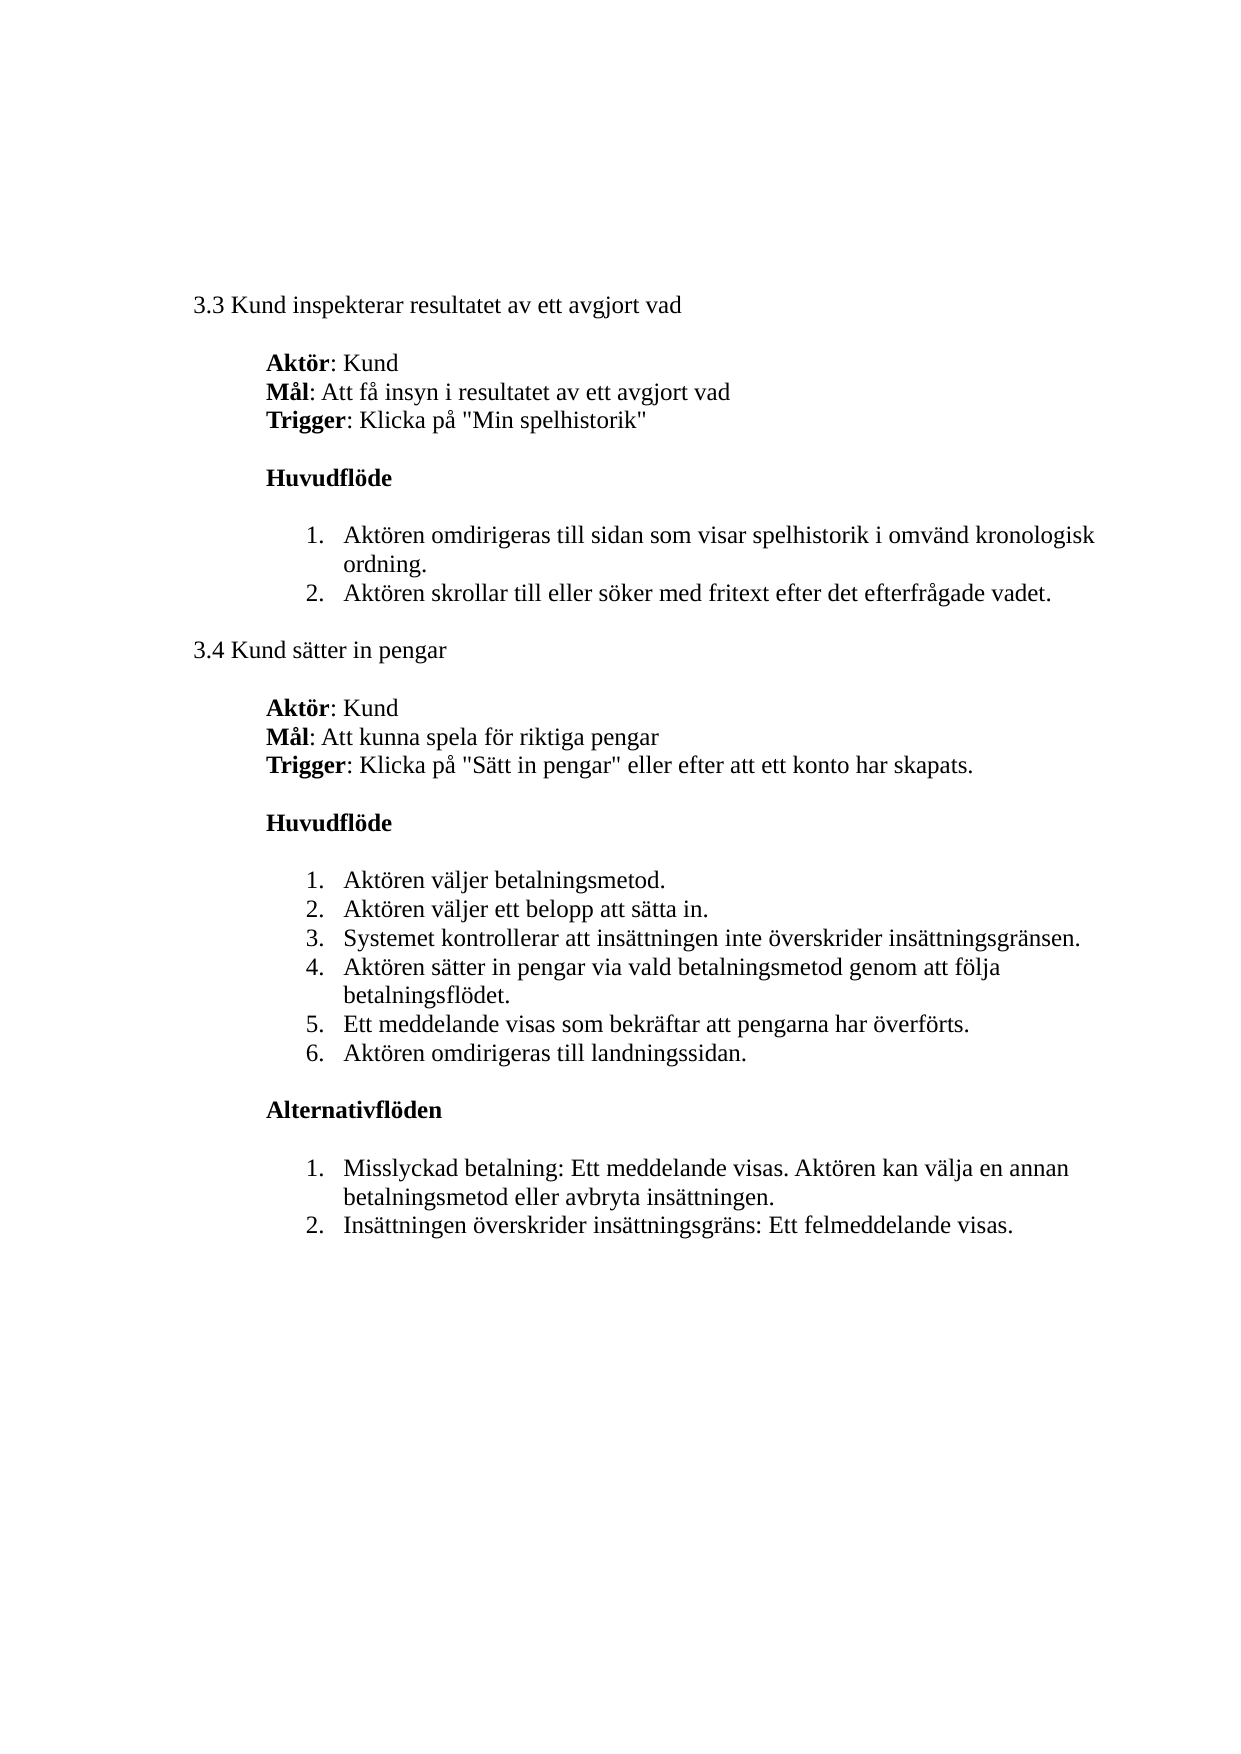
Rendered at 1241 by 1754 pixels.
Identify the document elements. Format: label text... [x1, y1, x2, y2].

text Huvudflöde [118, 463, 1122, 492]
text Mål: Att få insyn i resultatet av ett avgjort vad [118, 377, 1122, 406]
list Aktören omdirigeras till landningssidan. [306, 1038, 1122, 1067]
list Systemet kontrollerar att insättningen inte överskrider insättningsgränsen. [306, 923, 1122, 952]
text Mål: Att kunna spela för riktiga pengar [118, 722, 1122, 751]
list Aktören skrollar till eller söker med fritext efter det efterfrågade vadet. [306, 578, 1122, 607]
list Aktören omdirigeras till sidan som visar spelhistorik i omvänd kronologisk ordning. [306, 521, 1122, 578]
list Aktören väljer ett belopp att sätta in. [306, 894, 1122, 923]
list Misslyckad betalning: Ett meddelande visas. Aktören kan välja en annan betalningsmetod eller avbryta insättningen. [306, 1153, 1122, 1211]
text Trigger: Klicka på "Sätt in pengar" eller efter att ett konto har skapats. [118, 751, 1122, 779]
text Alternativflöden [118, 1096, 1122, 1124]
list Aktören sätter in pengar via vald betalningsmetod genom att följa betalningsflödet. [306, 952, 1122, 1009]
text Aktör: Kund [118, 693, 1122, 722]
text Aktör: Kund [118, 348, 1122, 377]
list Ett meddelande visas som bekräftar att pengarna har överförts. [306, 1009, 1122, 1038]
list Kund inspekterar resultatet av ett avgjort vad [193, 291, 1122, 319]
text Trigger: Klicka på "Min spelhistorik" [118, 406, 1122, 434]
list Kund sätter in pengar [193, 636, 1122, 664]
list Aktören väljer betalningsmetod. [306, 866, 1122, 894]
list Insättningen överskrider insättningsgräns: Ett felmeddelande visas. [306, 1211, 1122, 1239]
text Huvudflöde [118, 808, 1122, 837]
